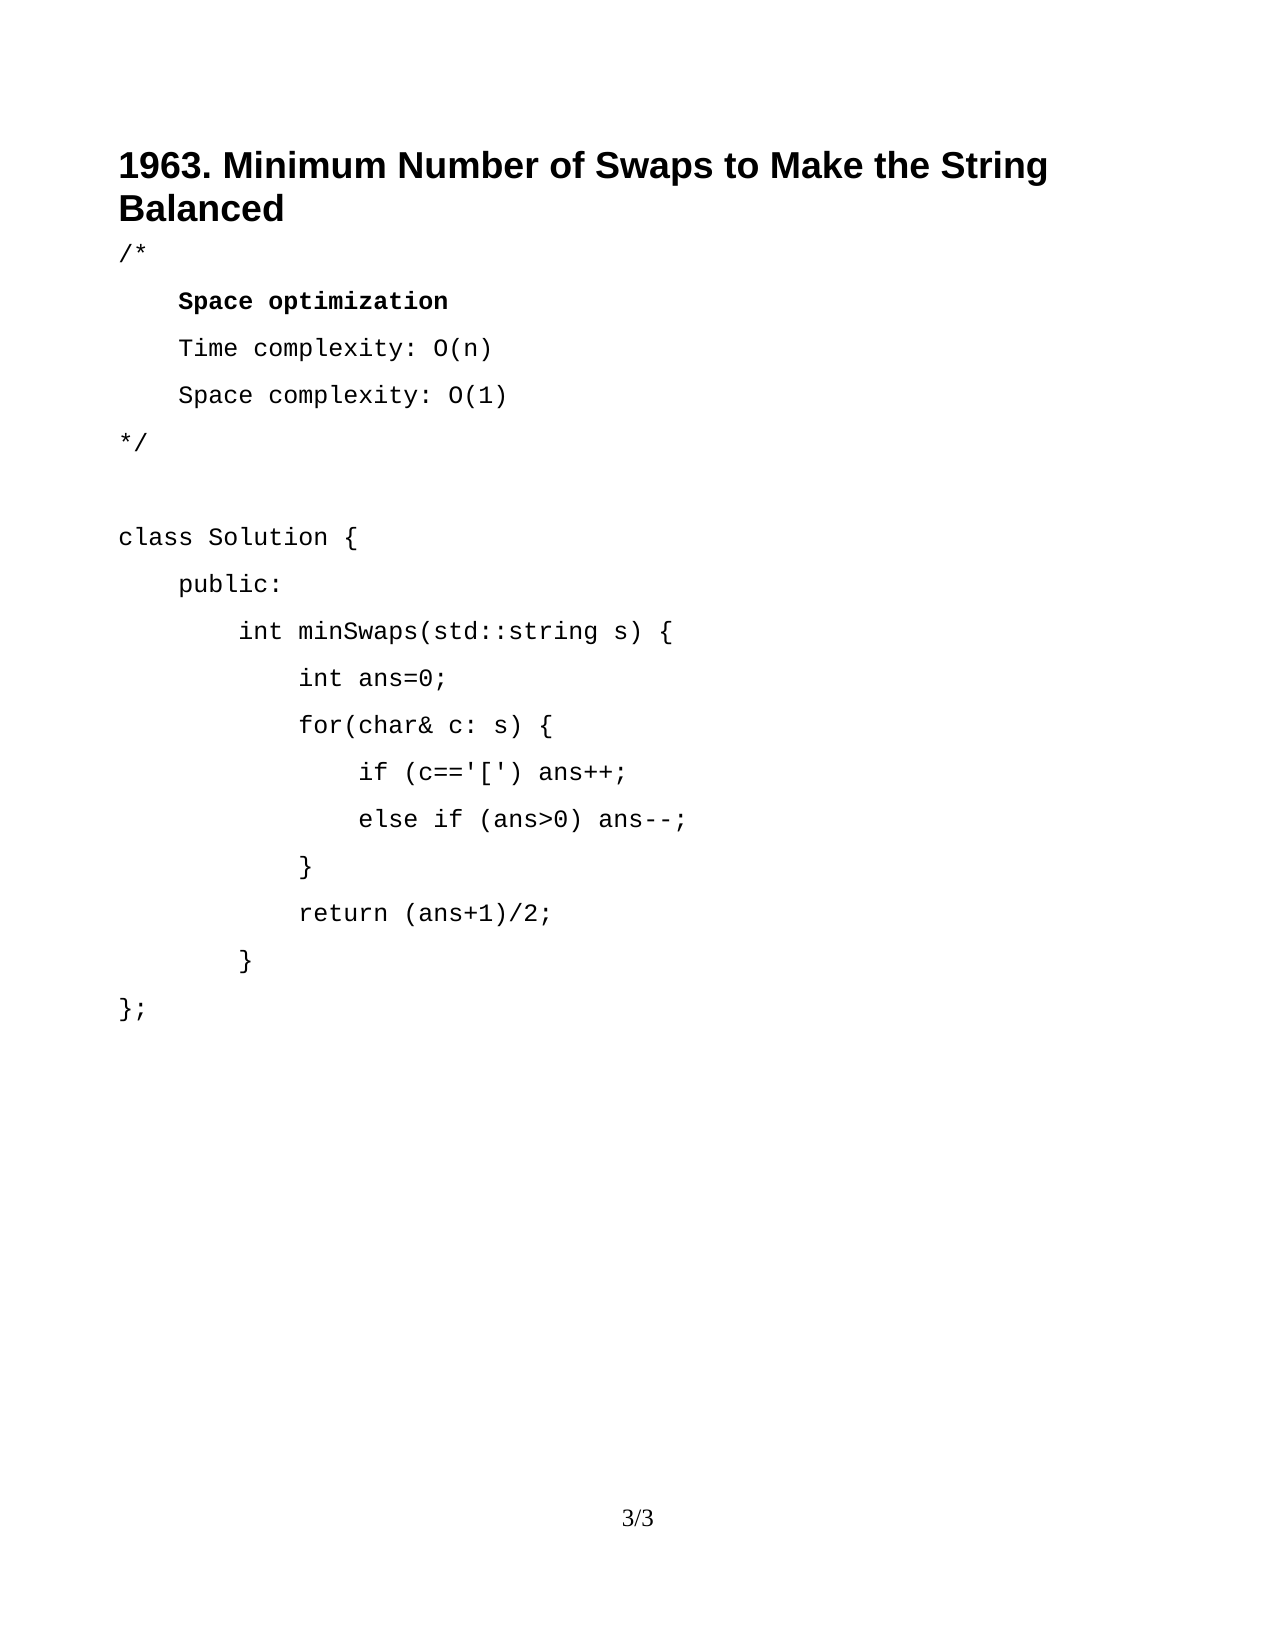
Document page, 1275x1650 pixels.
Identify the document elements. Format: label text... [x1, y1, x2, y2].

text } [118, 854, 1157, 882]
text } [118, 948, 1157, 976]
text */ [118, 430, 1157, 458]
text Space optimization [118, 289, 1157, 317]
text }; [118, 995, 1157, 1023]
subtitle 1963. Minimum Number of Swaps to Make the String Balanced [118, 143, 1157, 229]
text int ans=0; [118, 666, 1157, 694]
text /* [118, 242, 1157, 270]
text return (ans+1)/2; [118, 901, 1157, 929]
text int minSwaps(std::string s) { [118, 618, 1157, 647]
text public: [118, 571, 1157, 600]
text Space complexity: O(1) [118, 383, 1157, 411]
text if (c=='[') ans++; [118, 760, 1157, 788]
text Time complexity: O(n) [118, 336, 1157, 364]
text else if (ans>0) ans--; [118, 807, 1157, 835]
text class Solution { [118, 524, 1157, 553]
text for(char& c: s) { [118, 713, 1157, 741]
